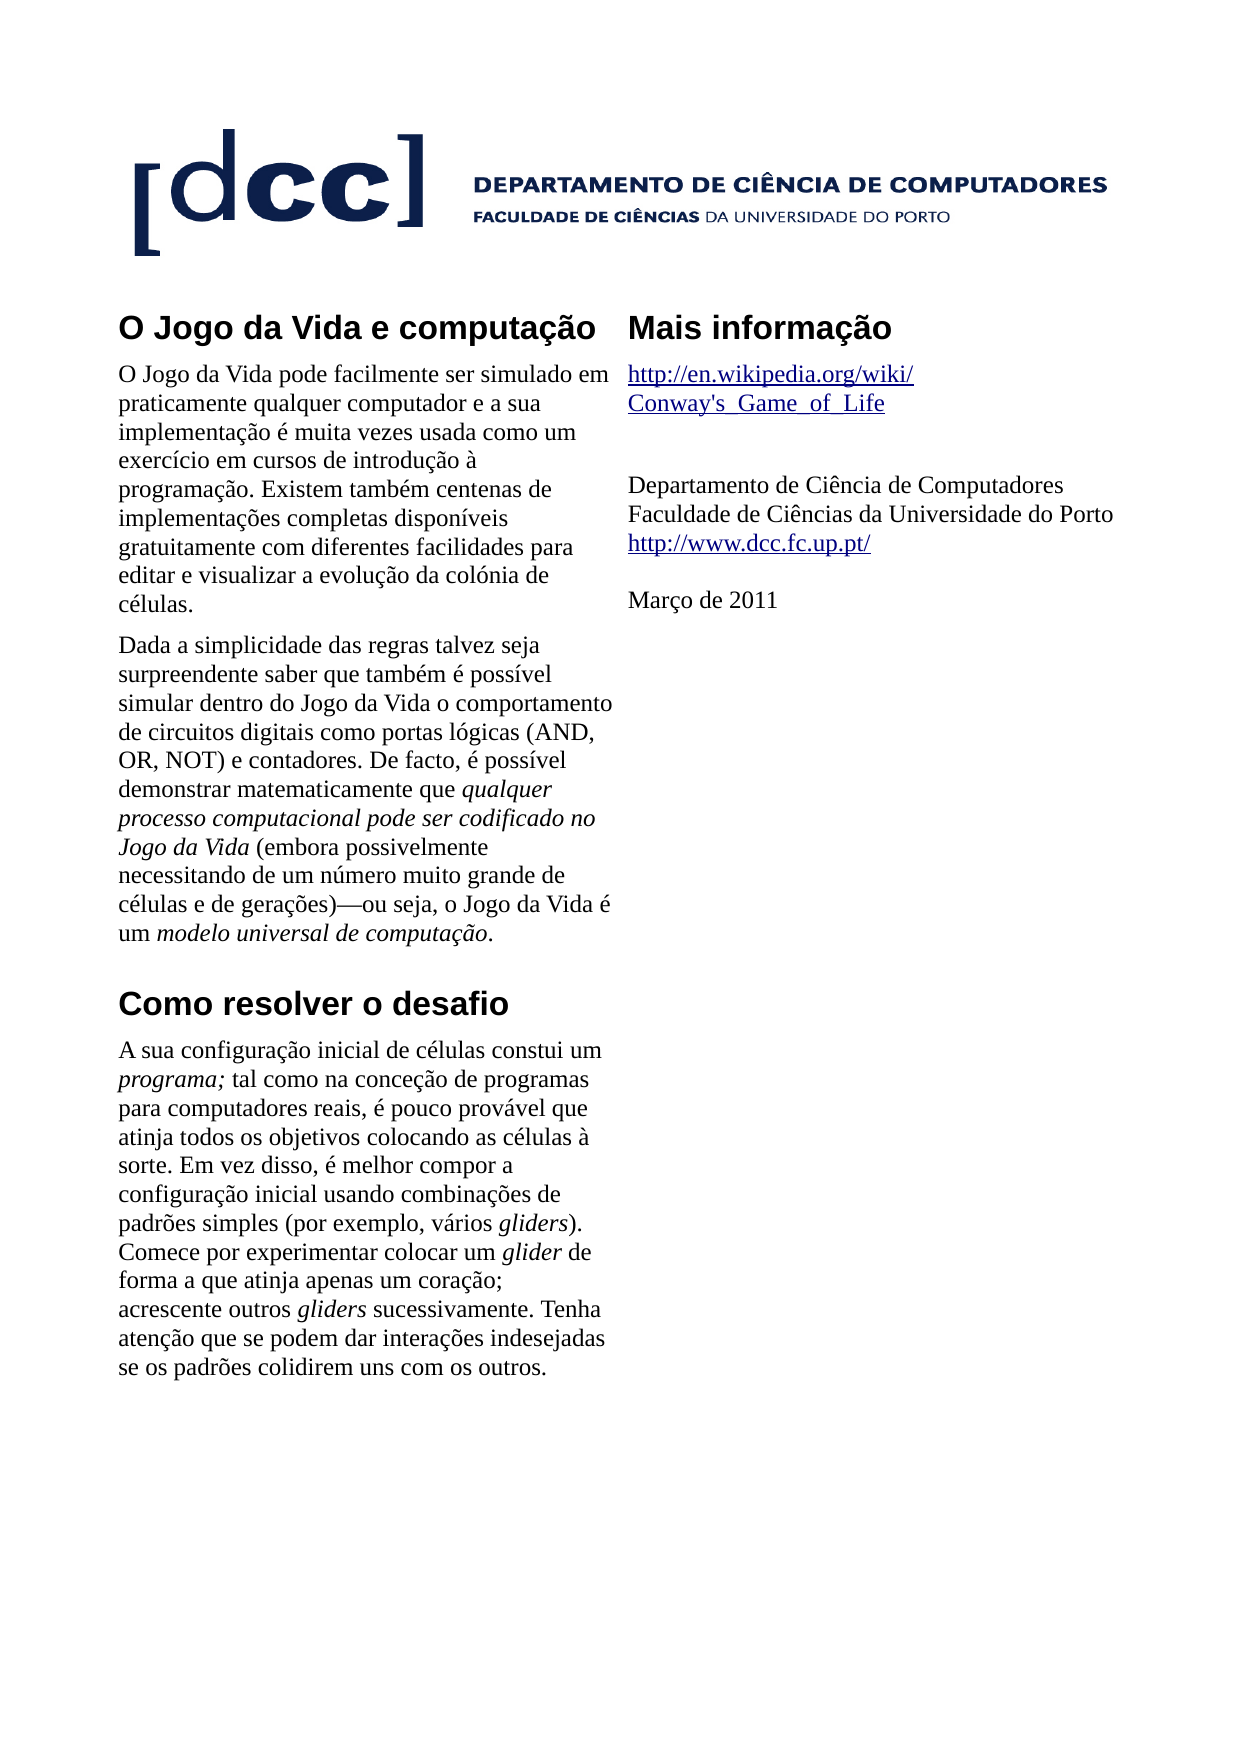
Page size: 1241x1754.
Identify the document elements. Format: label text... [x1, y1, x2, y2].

picture [118, 118, 1123, 268]
text http://www.dcc.fc.up.pt/ [628, 528, 1122, 557]
text http://en.wikipedia.org/wiki/Conway's_Game_of_Life [628, 359, 1122, 417]
text Departamento de Ciência de Computadores [628, 471, 1122, 499]
subtitle O Jogo da Vida e computação [118, 308, 613, 347]
text A sua configuração inicial de células constui um programa; tal como na conceção de programas para computadores reais, é pouco provável que atinja todos os objetivos colocando as células à sorte. Em vez disso, é melhor compor a configuração inicial usando combinações de padrões simples (por exemplo, vários gliders). Comece por experimentar colocar um glider de forma a que atinja apenas um coração; acrescente outros gliders sucessivamente. Tenha atenção que se podem dar interações indesejadas se os padrões colidirem uns com os outros. [118, 1035, 613, 1380]
text Março de 2011 [628, 586, 1122, 614]
text Dada a simplicidade das regras talvez seja surpreendente saber que também é possível simular dentro do Jogo da Vida o comportamento de circuitos digitais como portas lógicas (AND, OR, NOT) e contadores. De facto, é possível demonstrar matematicamente que qualquer processo computacional pode ser codificado no Jogo da Vida (embora possivelmente necessitando de um número muito grande de células e de gerações)—ou seja, o Jogo da Vida é um modelo universal de computação. [118, 631, 613, 947]
text O Jogo da Vida pode facilmente ser simulado em praticamente qualquer computador e a sua implementação é muita vezes usada como um exercício em cursos de introdução à programação. Existem também centenas de implementações completas disponíveis gratuitamente com diferentes facilidades para editar e visualizar a evolução da colónia de células. [118, 359, 613, 618]
subtitle Mais informação [628, 308, 1122, 347]
subtitle Como resolver o desafio [118, 984, 613, 1023]
text Faculdade de Ciências da Universidade do Porto [628, 499, 1122, 528]
